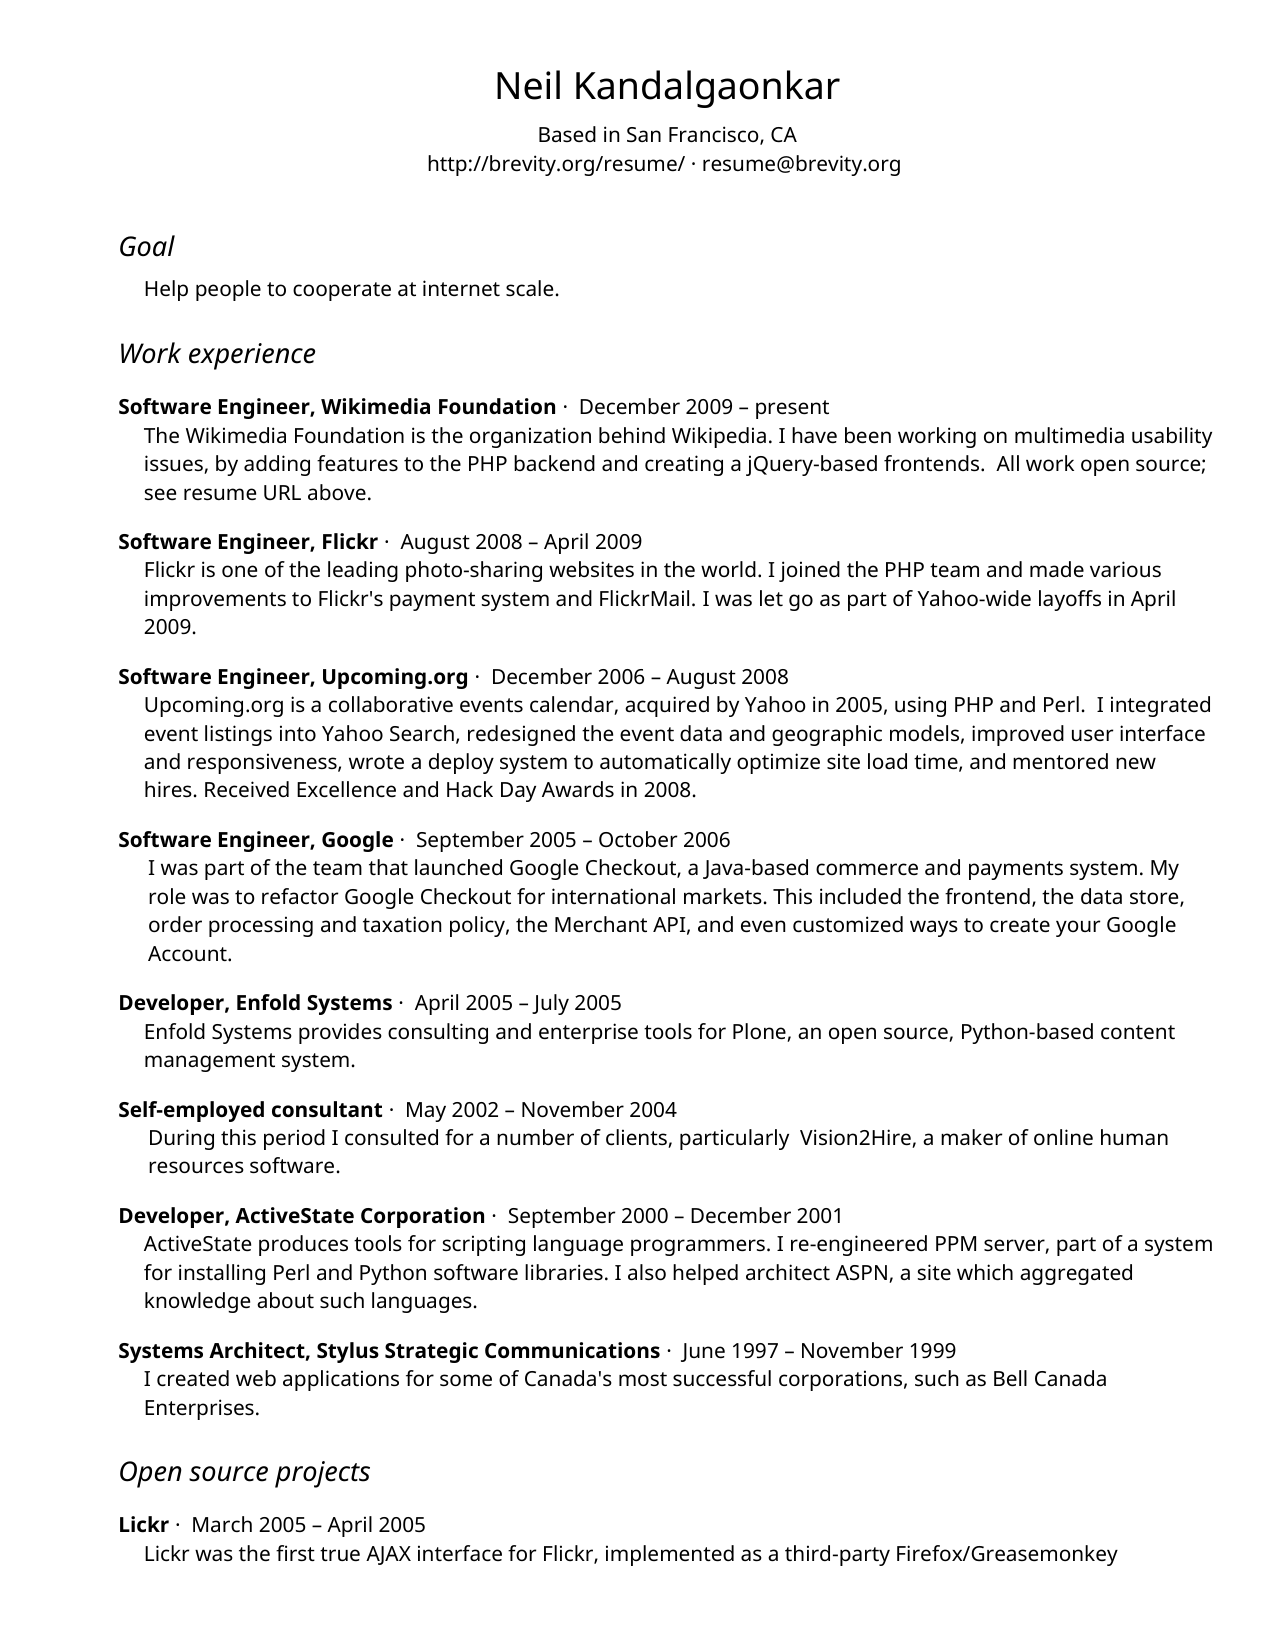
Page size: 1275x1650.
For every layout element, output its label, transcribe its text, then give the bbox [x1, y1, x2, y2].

subtitle Goal [118, 227, 1216, 264]
text ActiveState produces tools for scripting language programmers. I re-engineered PPM server, part of a system for installing Perl and Python software libraries. I also helped architect ASPN, a site which aggregated knowledge about such languages. [144, 1229, 1216, 1315]
subtitle Developer, Enfold Systems · April 2005 – July 2005 [118, 988, 1216, 1017]
subtitle Software Engineer, Upcoming.org · December 2006 – August 2008 [118, 662, 1216, 690]
subtitle Software Engineer, Wikimedia Foundation · December 2009 – present [118, 392, 1216, 421]
subtitle Self-employed consultant · May 2002 – November 2004 [118, 1095, 1216, 1123]
subtitle Lickr · March 2005 – April 2005 [118, 1511, 1216, 1539]
text I was part of the team that launched Google Checkout, a Java-based commerce and payments system. My role was to refactor Google Checkout for international markets. This included the frontend, the data store, order processing and taxation policy, the Merchant API, and even customized ways to create your Google Account. [148, 853, 1216, 967]
text During this period I consulted for a number of clients, particularly Vision2Hire, a maker of online human resources software. [148, 1123, 1216, 1180]
subtitle Software Engineer, Google · September 2005 – October 2006 [118, 825, 1216, 853]
subtitle Systems Architect, Stylus Strategic Communications · June 1997 – November 1999 [118, 1336, 1216, 1364]
text Flickr is one of the leading photo-sharing websites in the world. I joined the PHP team and made various improvements to Flickr's payment system and FlickrMail. I was let go as part of Yahoo-wide layoffs in April 2009. [144, 556, 1216, 641]
text Based in San Francisco, CA http://brevity.org/resume/ · resume@brevity.org [118, 121, 1216, 177]
text Enfold Systems provides consulting and enterprise tools for Plone, an open source, Python-based content management system. [144, 1017, 1216, 1074]
subtitle Neil Kandalgaonkar [118, 59, 1216, 110]
text I created web applications for some of Canada's most successful corporations, such as Bell Canada Enterprises. [144, 1364, 1216, 1421]
text The Wikimedia Foundation is the organization behind Wikipedia. I have been working on multimedia usability issues, by adding features to the PHP backend and creating a jQuery-based frontends. All work open source; see resume URL above. [144, 421, 1216, 506]
subtitle Software Engineer, Flickr · August 2008 – April 2009 [118, 527, 1216, 556]
text Upcoming.org is a collaborative events calendar, acquired by Yahoo in 2005, using PHP and Perl. I integrated event listings into Yahoo Search, redesigned the event data and geographic models, improved user interface and responsiveness, wrote a deploy system to automatically optimize site load time, and mentored new hires. Received Excellence and Hack Day Awards in 2008. [144, 690, 1216, 804]
subtitle Developer, ActiveState Corporation · September 2000 – December 2001 [118, 1201, 1216, 1229]
subtitle Open source projects [118, 1453, 1216, 1489]
text Lickr was the first true AJAX interface for Flickr, implemented as a third-party Firefox/Greasemonkey [144, 1539, 1216, 1567]
text Help people to cooperate at internet scale. [144, 274, 1216, 303]
subtitle Work experience [118, 334, 1216, 371]
